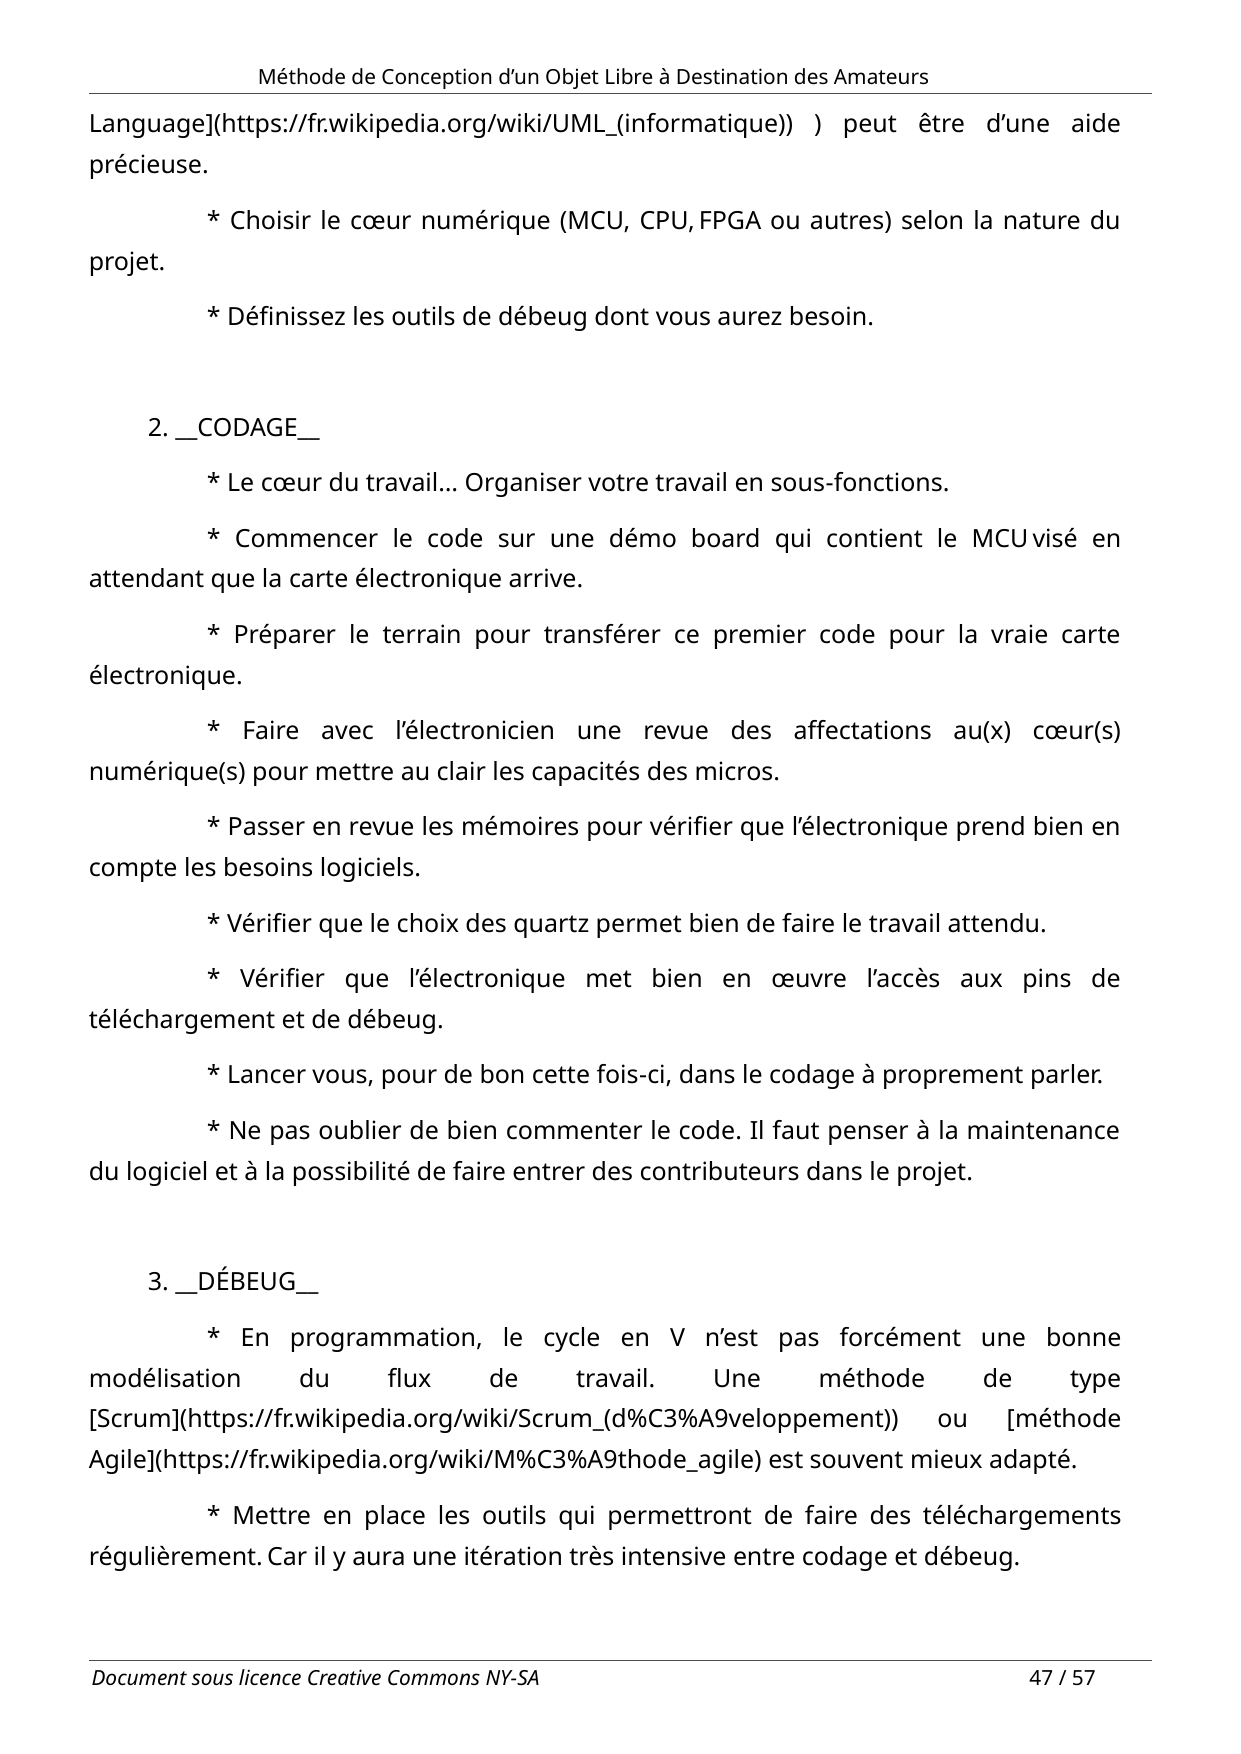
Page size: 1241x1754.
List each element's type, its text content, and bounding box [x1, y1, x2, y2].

text 2. __CODAGE__ [88, 409, 1122, 443]
text * En programmation, le cycle en V n’est pas forcément une bonne modélisation du flux de travail. Une méthode de type [Scrum](https://fr.wikipedia.org/wiki/Scrum_(d%C3%A9veloppement)) ou [méthode Agile](https://fr.wikipedia.org/wiki/M%C3%A9thode_agile) est souvent mieux adapté. [88, 1319, 1122, 1476]
text * Vérifier que l’électronique met bien en œuvre l’accès aux pins de téléchargement et de débeug. [88, 961, 1122, 1036]
text * Choisir le cœur numérique (MCU, CPU, FPGA ou autres) selon la nature du projet. [88, 202, 1122, 277]
text * Préparer le terrain pour transférer ce premier code pour la vraie carte électronique. [88, 617, 1122, 691]
text * Le cœur du travail… Organiser votre travail en sous‑fonctions. [88, 465, 1122, 499]
text * Lancer vous, pour de bon cette fois‑ci, dans le codage à proprement parler. [88, 1057, 1122, 1091]
text * Mettre en place les outils qui permettront de faire des téléchargements régulièrement. Car il y aura une itération très intensive entre codage et débeug. [88, 1497, 1122, 1572]
text Language](https://fr.wikipedia.org/wiki/UML_(informatique)) ) peut être d’une aide précieuse. [88, 106, 1122, 181]
text * Ne pas oublier de bien commenter le code. Il faut penser à la maintenance du logiciel et à la possibilité de faire entrer des contributeurs dans le projet. [88, 1112, 1122, 1187]
text * Passer en revue les mémoires pour vérifier que l’électronique prend bien en compte les besoins logiciels. [88, 809, 1122, 884]
text * Faire avec l’électronicien une revue des affectations au(x) cœur(s) numérique(s) pour mettre au clair les capacités des micros. [88, 713, 1122, 788]
text * Commencer le code sur une démo board qui contient le MCU visé en attendant que la carte électronique arrive. [88, 520, 1122, 595]
text 3. __DÉBEUG__ [88, 1264, 1122, 1298]
text * Définissez les outils de débeug dont vous aurez besoin. [88, 299, 1122, 333]
text * Vérifier que le choix des quartz permet bien de faire le travail attendu. [88, 905, 1122, 939]
